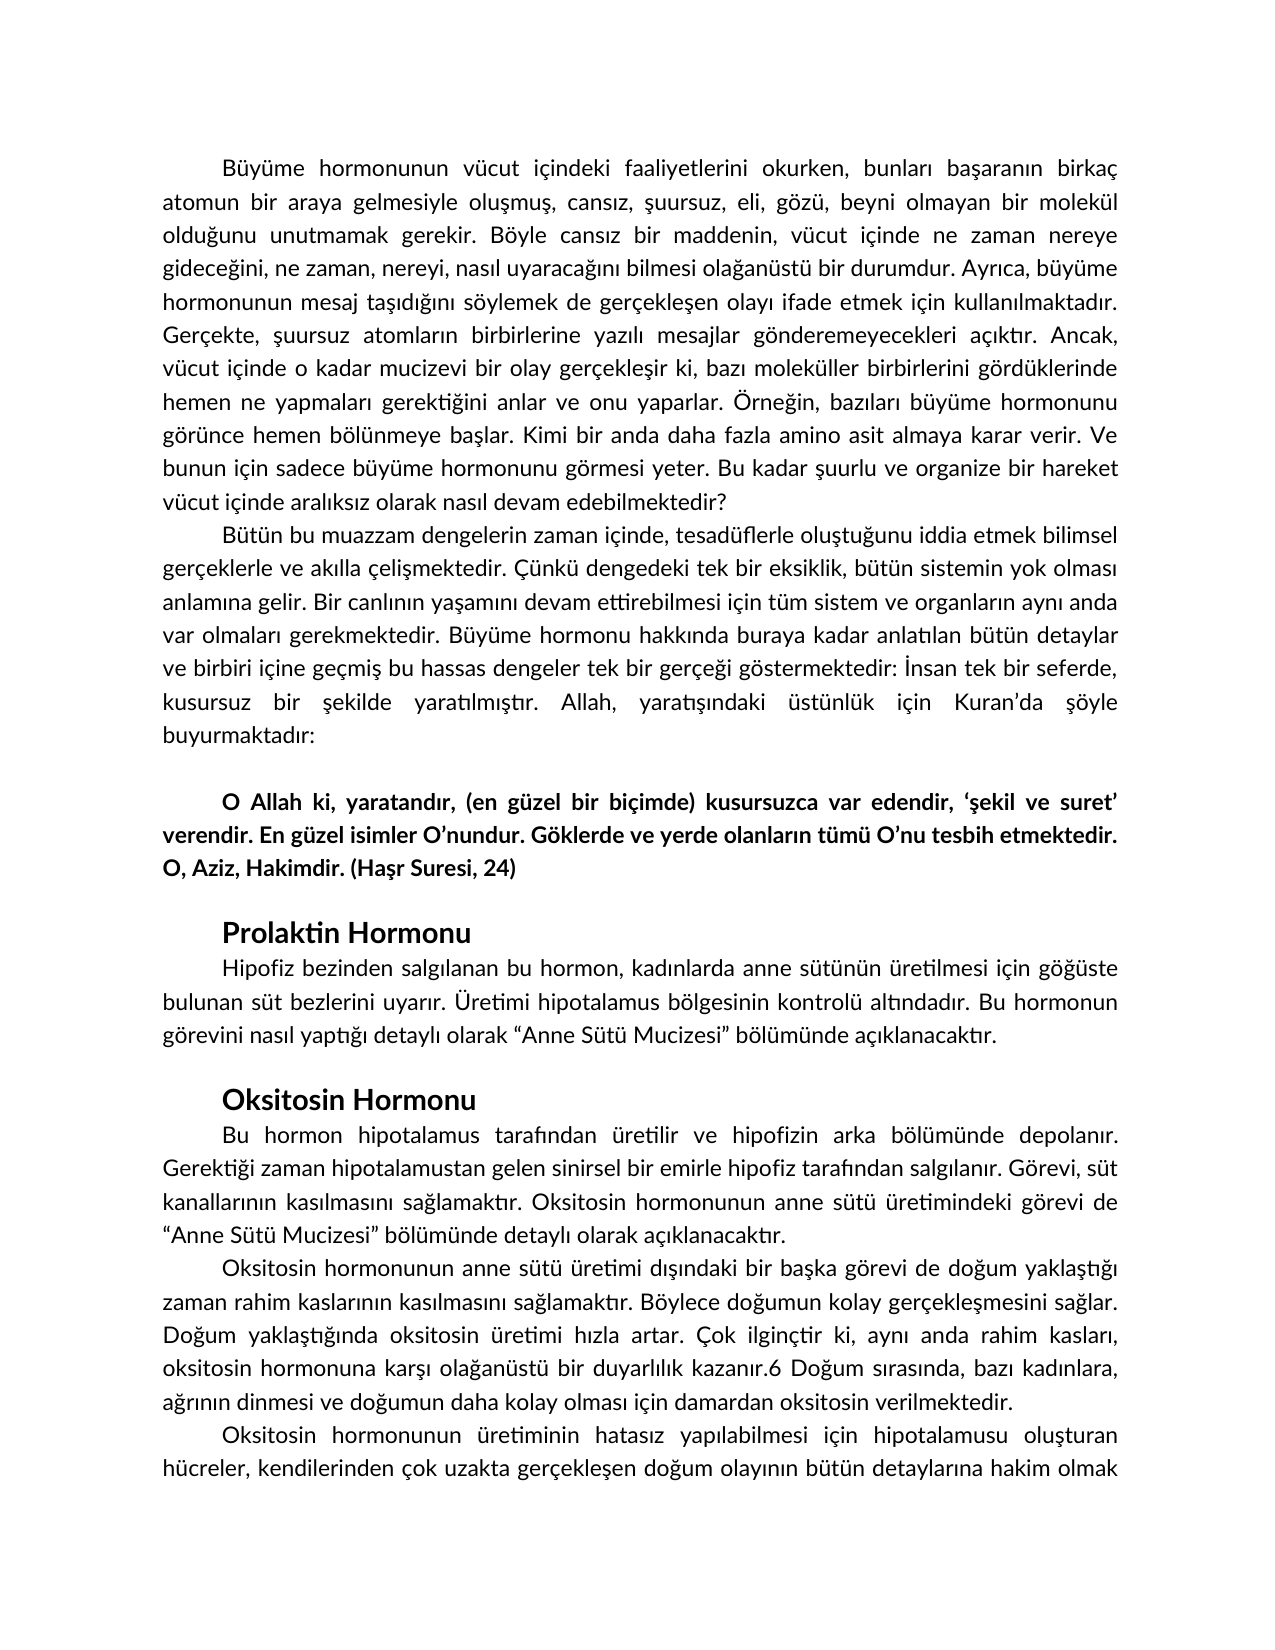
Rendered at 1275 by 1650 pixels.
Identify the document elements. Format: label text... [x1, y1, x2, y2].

text Bu hormon hipotalamus tarafından üretilir ve hipofizin arka bölümünde depolanır. Gerektiği zaman hipotalamustan gelen sinirsel bir emirle hipofiz tarafından salgılanır. Görevi, süt kanallarının kasılmasını sağlamaktır. Oksitosin hormonunun anne sütü üretimindeki görevi de “Anne Sütü Mucizesi” bölümünde detaylı olarak açıklanacaktır. [162, 1117, 1119, 1250]
text O Allah ki, yaratandır, (en güzel bir biçimde) kusursuzca var edendir, ‘şekil ve suret’ verendir. En güzel isimler O’nundur. Göklerde ve yerde olanların tümü O’nu tesbih etmektedir. O, Aziz, Hakimdir. (Haşr Suresi, 24) [162, 783, 1119, 883]
text Büyüme hormonunun vücut içindeki faaliyetlerini okurken, bunları başaranın birkaç atomun bir araya gelmesiyle oluşmuş, cansız, şuursuz, eli, gözü, beyni olmayan bir molekül olduğunu unutmamak gerekir. Böyle cansız bir maddenin, vücut içinde ne zaman nereye gideceğini, ne zaman, nereyi, nasıl uyaracağını bilmesi olağanüstü bir durumdur. Ayrıca, büyüme hormonunun mesaj taşıdığını söylemek de gerçekleşen olayı ifade etmek için kullanılmaktadır. Gerçekte, şuursuz atomların birbirlerine yazılı mesajlar gönderemeyecekleri açıktır. Ancak, vücut içinde o kadar mucizevi bir olay gerçekleşir ki, bazı moleküller birbirlerini gördüklerinde hemen ne yapmaları gerektiğini anlar ve onu yaparlar. Örneğin, bazıları büyüme hormonunu görünce hemen bölünmeye başlar. Kimi bir anda daha fazla amino asit almaya karar verir. Ve bunun için sadece büyüme hormonunu görmesi yeter. Bu kadar şuurlu ve organize bir hareket vücut içinde aralıksız olarak nasıl devam edebilmektedir? [162, 150, 1119, 517]
text Bütün bu muazzam dengelerin zaman içinde, tesadüflerle oluştuğunu iddia etmek bilimsel gerçeklerle ve akılla çelişmektedir. Çünkü dengedeki tek bir eksiklik, bütün sistemin yok olması anlamına gelir. Bir canlının yaşamını devam ettirebilmesi için tüm sistem ve organların aynı anda var olmaları gerekmektedir. Büyüme hormonu hakkında buraya kadar anlatılan bütün detaylar ve birbiri içine geçmiş bu hassas dengeler tek bir gerçeği göstermektedir: İnsan tek bir seferde, kusursuz bir şekilde yaratılmıştır. Allah, yaratışındaki üstünlük için Kuran’da şöyle buyurmaktadır: [162, 517, 1119, 750]
text Hipofiz bezinden salgılanan bu hormon, kadınlarda anne sütünün üretilmesi için göğüste bulunan süt bezlerini uyarır. Üretimi hipotalamus bölgesinin kontrolü altındadır. Bu hormonun görevini nasıl yaptığı detaylı olarak “Anne Sütü Mucizesi” bölümünde açıklanacaktır. [162, 950, 1119, 1050]
text Prolaktin Hormonu [162, 917, 1119, 950]
text Oksitosin Hormonu [162, 1083, 1119, 1117]
text Oksitosin hormonunun üretiminin hatasız yapılabilmesi için hipotalamusu oluşturan hücreler, kendilerinden çok uzakta gerçekleşen doğum olayının bütün detaylarına hakim olmak [162, 1417, 1119, 1483]
text Oksitosin hormonunun anne sütü üretimi dışındaki bir başka görevi de doğum yaklaştığı zaman rahim kaslarının kasılmasını sağlamaktır. Böylece doğumun kolay gerçekleşmesini sağlar. Doğum yaklaştığında oksitosin üretimi hızla artar. Çok ilginçtir ki, aynı anda rahim kasları, oksitosin hormonuna karşı olağanüstü bir duyarlılık kazanır.6 Doğum sırasında, bazı kadınlara, ağrının dinmesi ve doğumun daha kolay olması için damardan oksitosin verilmektedir. [162, 1250, 1119, 1417]
